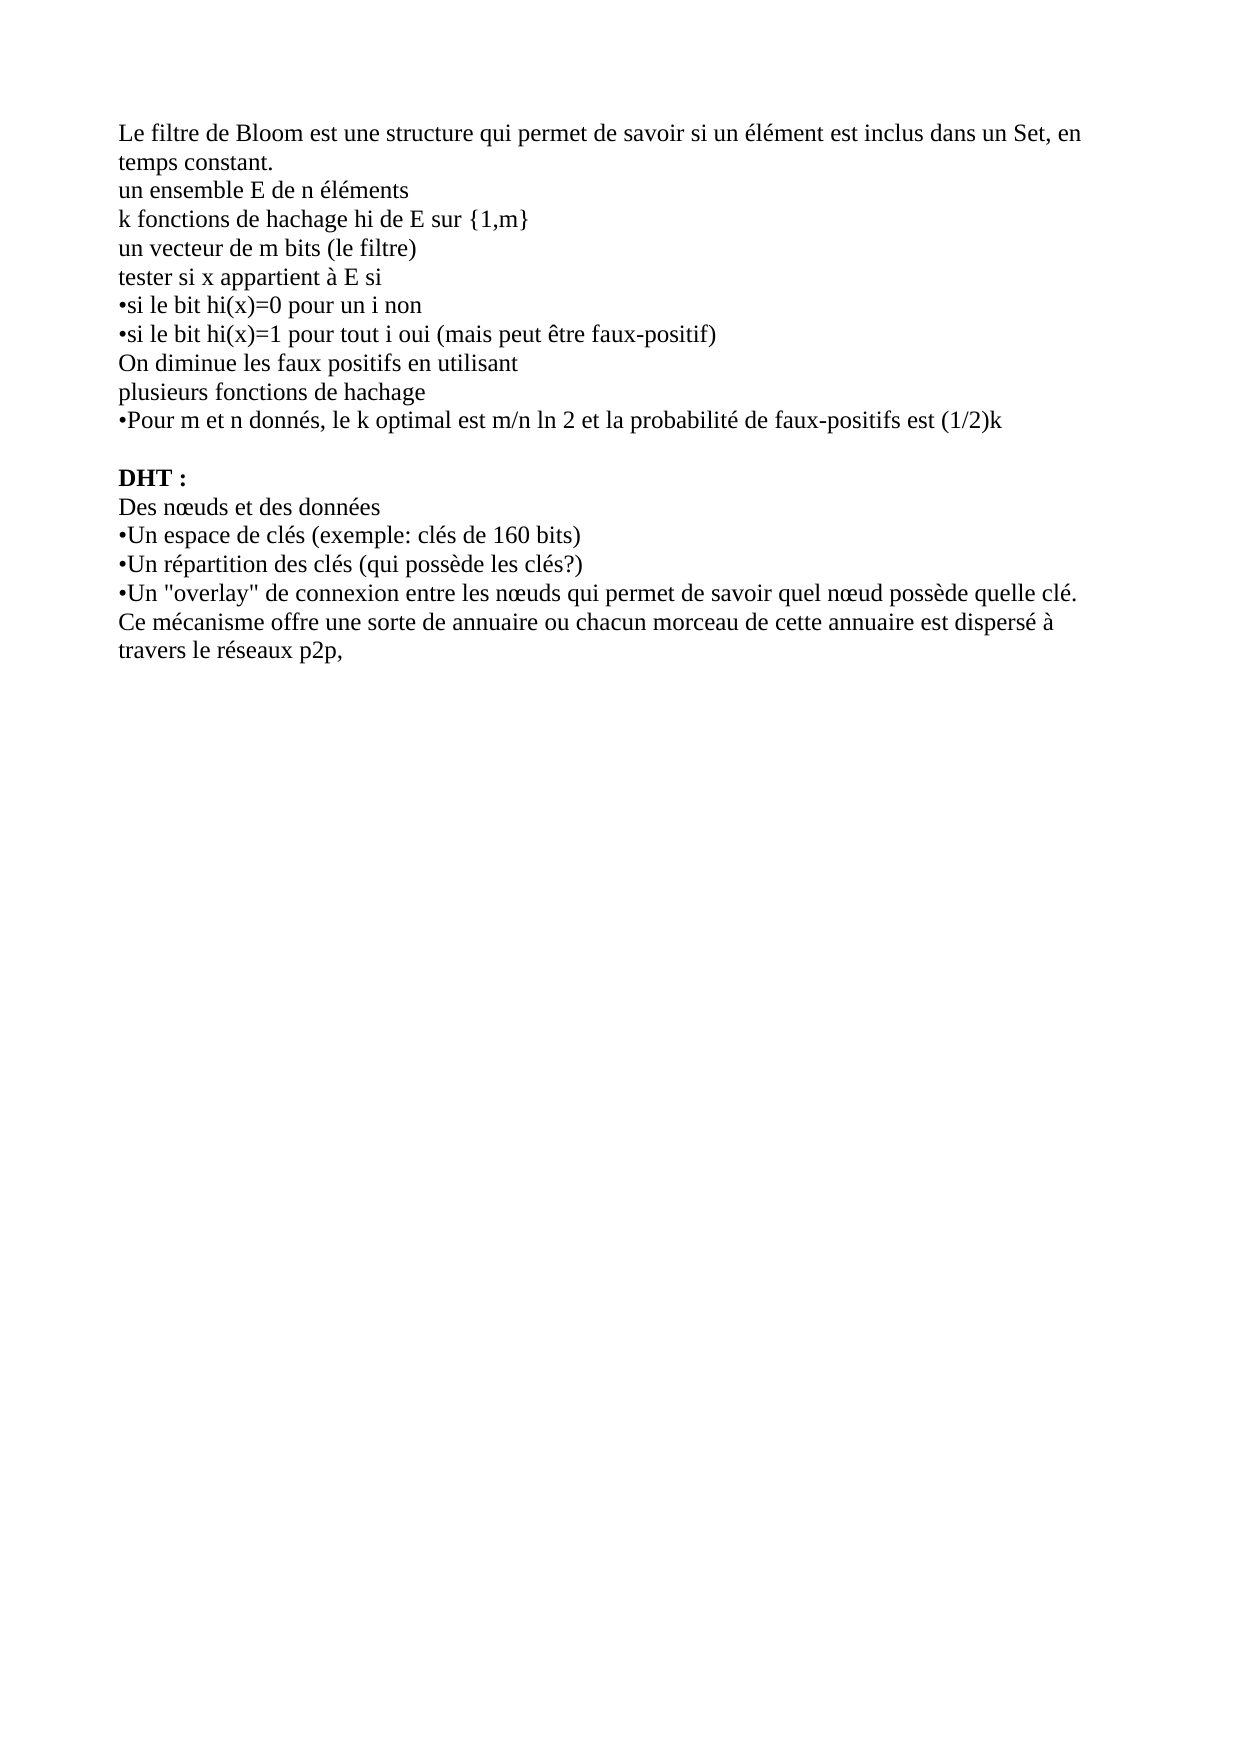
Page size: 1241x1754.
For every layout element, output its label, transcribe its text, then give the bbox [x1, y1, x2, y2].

text k fonctions de hachage hi de E sur {1,m} [118, 204, 1122, 233]
text tester si x appartient à E si [118, 262, 1122, 291]
text •si le bit hi(x)=1 pour tout i oui (mais peut être faux-positif) [118, 319, 1122, 348]
text Des nœuds et des données [118, 492, 1122, 521]
text Ce mécanisme offre une sorte de annuaire ou chacun morceau de cette annuaire est dispersé à travers le réseaux p2p, [118, 607, 1122, 664]
text •Un répartition des clés (qui possède les clés?) [118, 549, 1122, 578]
text un vecteur de m bits (le filtre) [118, 233, 1122, 262]
text •si le bit hi(x)=0 pour un i non [118, 291, 1122, 319]
text •Pour m et n donnés, le k optimal est m/n ln 2 et la probabilité de faux-positifs est (1/2)k [118, 406, 1122, 434]
text •Un "overlay" de connexion entre les nœuds qui permet de savoir quel nœud possède quelle clé. [118, 578, 1122, 607]
text On diminue les faux positifs en utilisant [118, 348, 1122, 377]
text DHT : [118, 463, 1122, 492]
text un ensemble E de n éléments [118, 176, 1122, 204]
text Le filtre de Bloom est une structure qui permet de savoir si un élément est inclus dans un Set, en temps constant. [118, 118, 1122, 176]
text •Un espace de clés (exemple: clés de 160 bits) [118, 521, 1122, 549]
text plusieurs fonctions de hachage [118, 377, 1122, 406]
